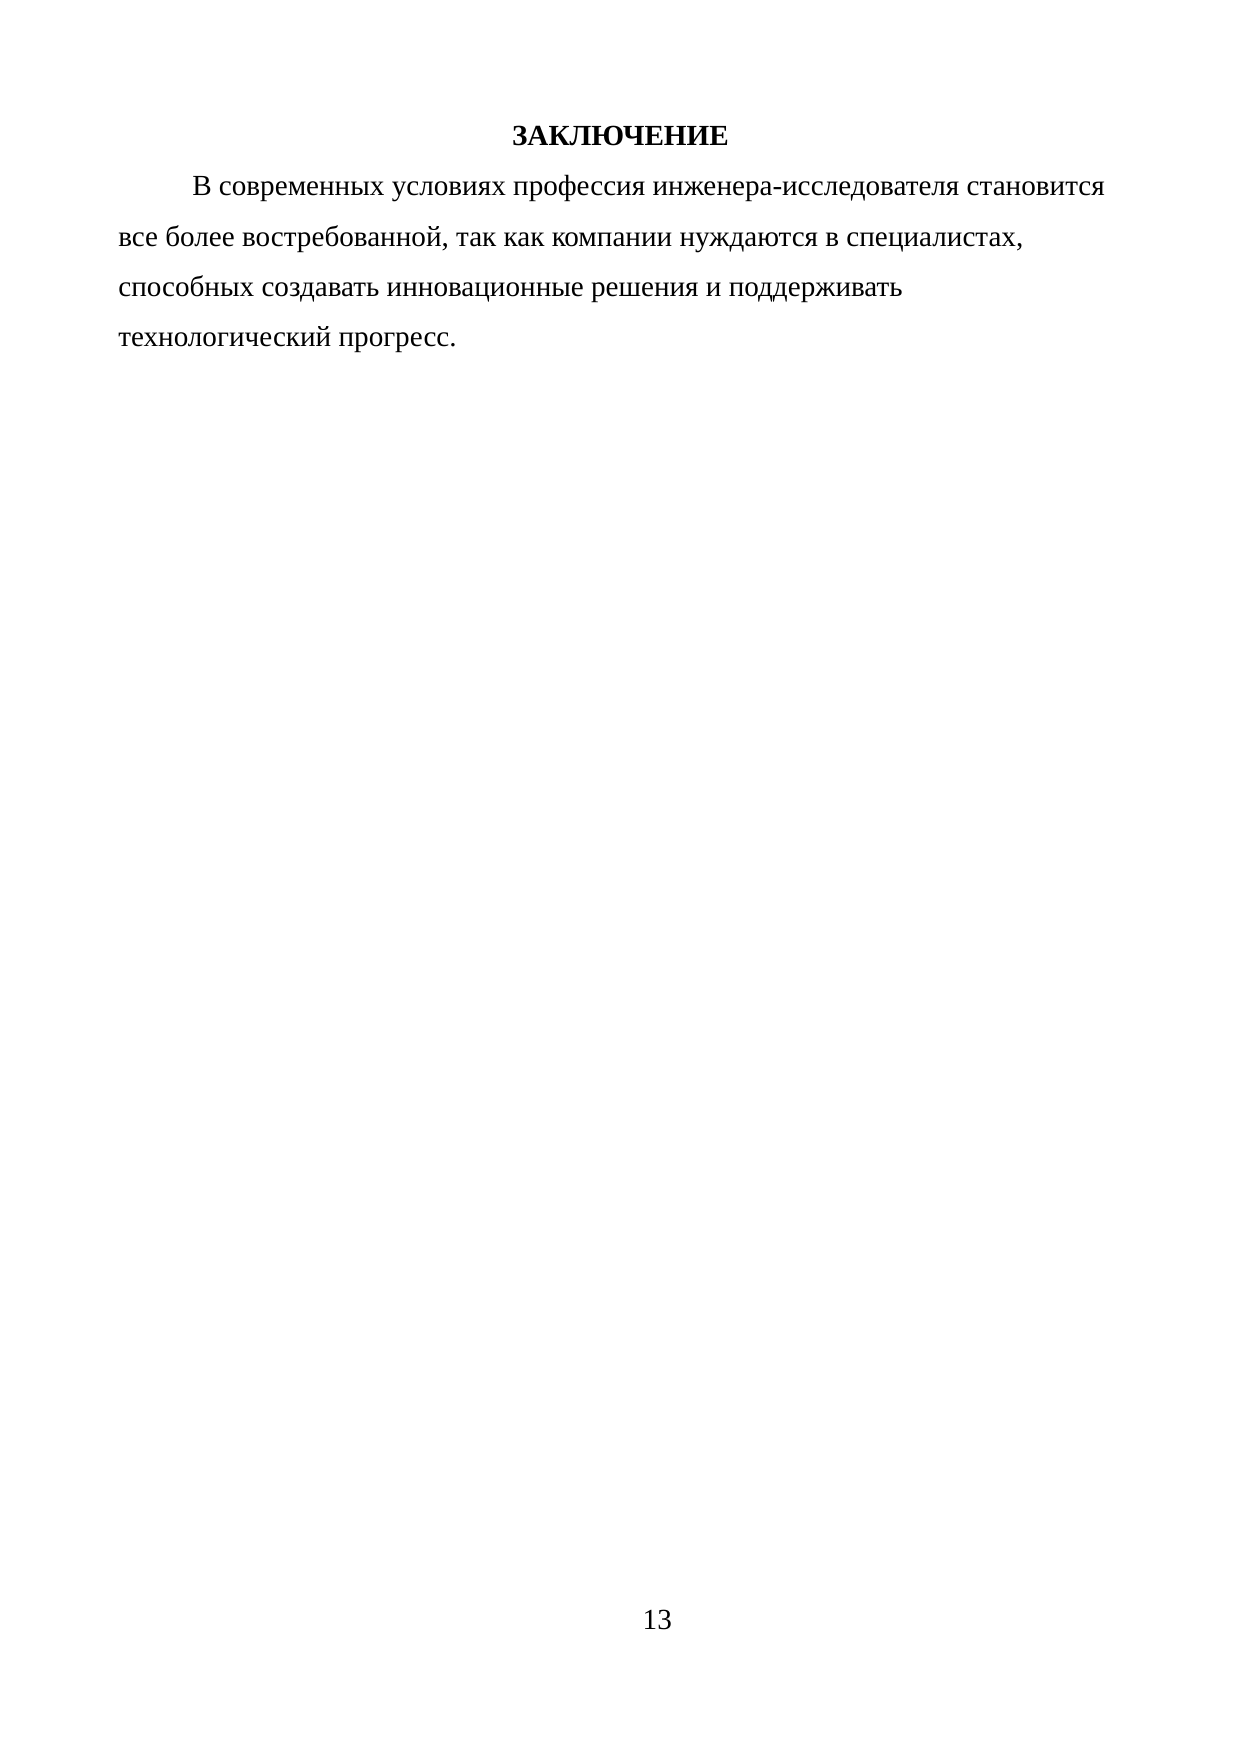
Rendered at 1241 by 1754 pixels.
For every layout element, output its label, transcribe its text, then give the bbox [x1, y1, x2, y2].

subtitle ЗАКЛЮЧЕНИЕ [118, 118, 1122, 152]
text В современных условиях профессия инженера-исследователя становится все более востребованной, так как компании нуждаются в специалистах, способных создавать инновационные решения и поддерживать технологический прогресс. [118, 168, 1122, 353]
